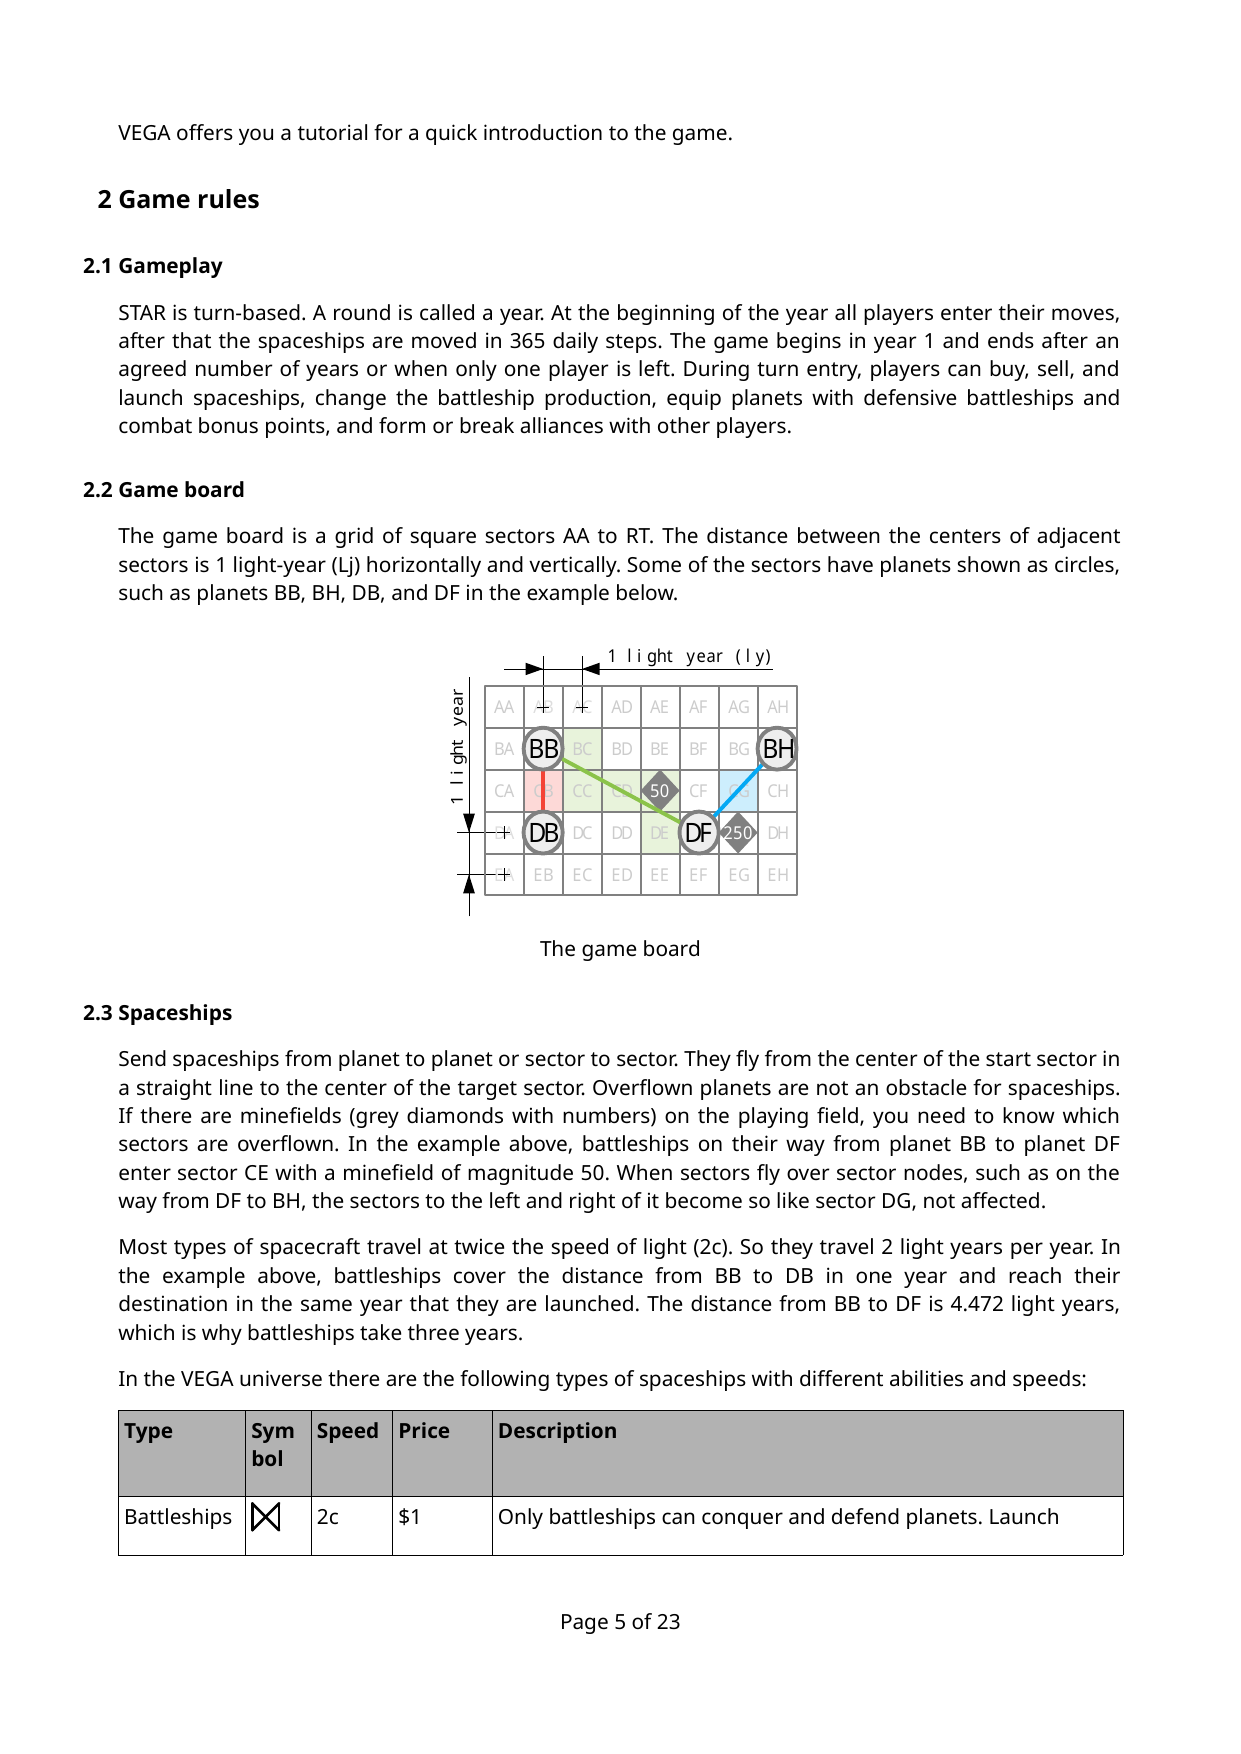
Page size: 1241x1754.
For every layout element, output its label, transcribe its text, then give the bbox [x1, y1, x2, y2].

subtitle Game board [118, 475, 1122, 504]
text ` ` ` ` ` ` Michael Schweitzer [720, 771, 752, 806]
table_header Speed [312, 1411, 392, 1496]
text ` ` ` ` ` ` Michael Schweitzer [723, 775, 757, 811]
text VEGA offers you a tutorial for a quick introduction to the game. [118, 118, 1122, 147]
table_header Symbol [246, 1411, 311, 1496]
table_cell Battleships [119, 1497, 245, 1555]
table_cell [246, 1497, 311, 1555]
text Most types of spacecraft travel at twice the speed of light (2c). So they travel 2 light years per year. In the example above, battleships cover the distance from BB to DB in one year and reach their destination in the same year that they are launched. The distance from BB to DF is 4.472 light years, which is why battleships take three years. [118, 1232, 1122, 1346]
subtitle Gameplay [118, 251, 1122, 280]
text The game board [118, 624, 1122, 963]
table_cell Only battleships can conquer and defend planets. Launch [493, 1497, 1123, 1555]
table_header Price [393, 1411, 492, 1496]
subtitle Game rules [118, 182, 1122, 216]
table_cell 2c [312, 1497, 392, 1555]
text The game board is a grid of square sectors AA to RT. The distance between the centers of adjacent sectors is 1 light-year (Lj) horizontally and vertically. Some of the sectors have planets shown as circles, such as planets BB, BH, DB, and DF in the example below. [118, 521, 1122, 607]
table_header Type [119, 1411, 245, 1496]
table_cell $1 [393, 1497, 492, 1555]
text Send spaceships from planet to planet or sector to sector. They fly from the center of the start sector in a straight line to the center of the target sector. Overflown planets are not an obstacle for spaceships. If there are minefields (grey diamonds with numbers) on the playing field, you need to know which sectors are overflown. In the example above, battleships on their way from planet BB to planet DF enter sector CE with a minefield of magnitude 50. When sectors fly over sector nodes, such as on the way from DF to BH, the sectors to the left and right of it become so like sector DG, not affected. [118, 1044, 1122, 1215]
subtitle Spaceships [118, 998, 1122, 1026]
text In the VEGA universe there are the following types of spaceships with different abilities and speeds: [118, 1364, 1122, 1392]
table_header Description [493, 1411, 1123, 1496]
text STAR is turn-based. A round is called a year. At the beginning of the year all players enter their moves, after that the spaceships are moved in 365 daily steps. The game begins in year 1 and ends after an agreed number of years or when only one player is left. During turn entry, players can buy, sell, and launch spaceships, change the battleship production, equip planets with defensive battleships and combat bonus points, and form or break alliances with other players. [118, 298, 1122, 440]
